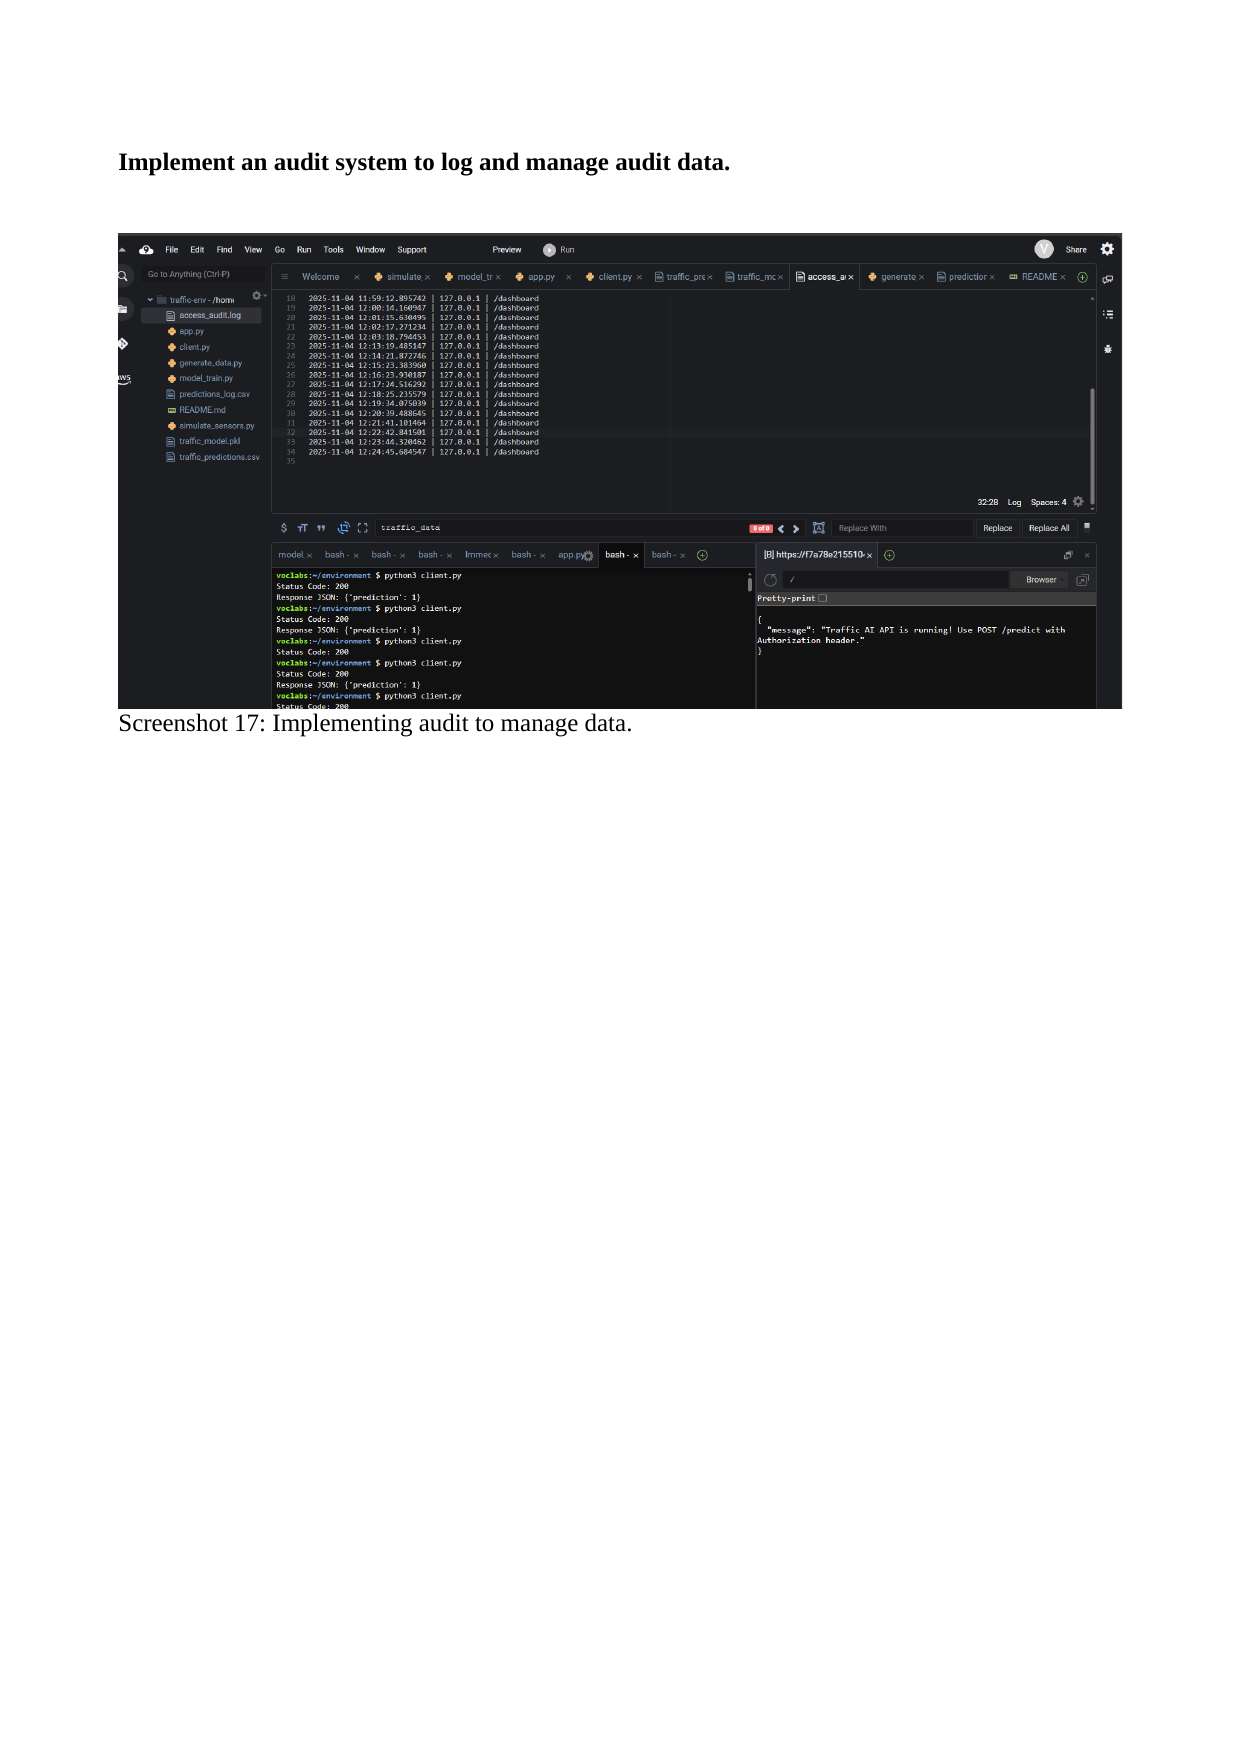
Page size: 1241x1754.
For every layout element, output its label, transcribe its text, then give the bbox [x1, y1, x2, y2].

text Screenshot 17: Implementing audit to manage data. [118, 709, 1122, 737]
text Implement an audit system to log and manage audit data. [118, 147, 1122, 176]
picture [118, 233, 1123, 709]
